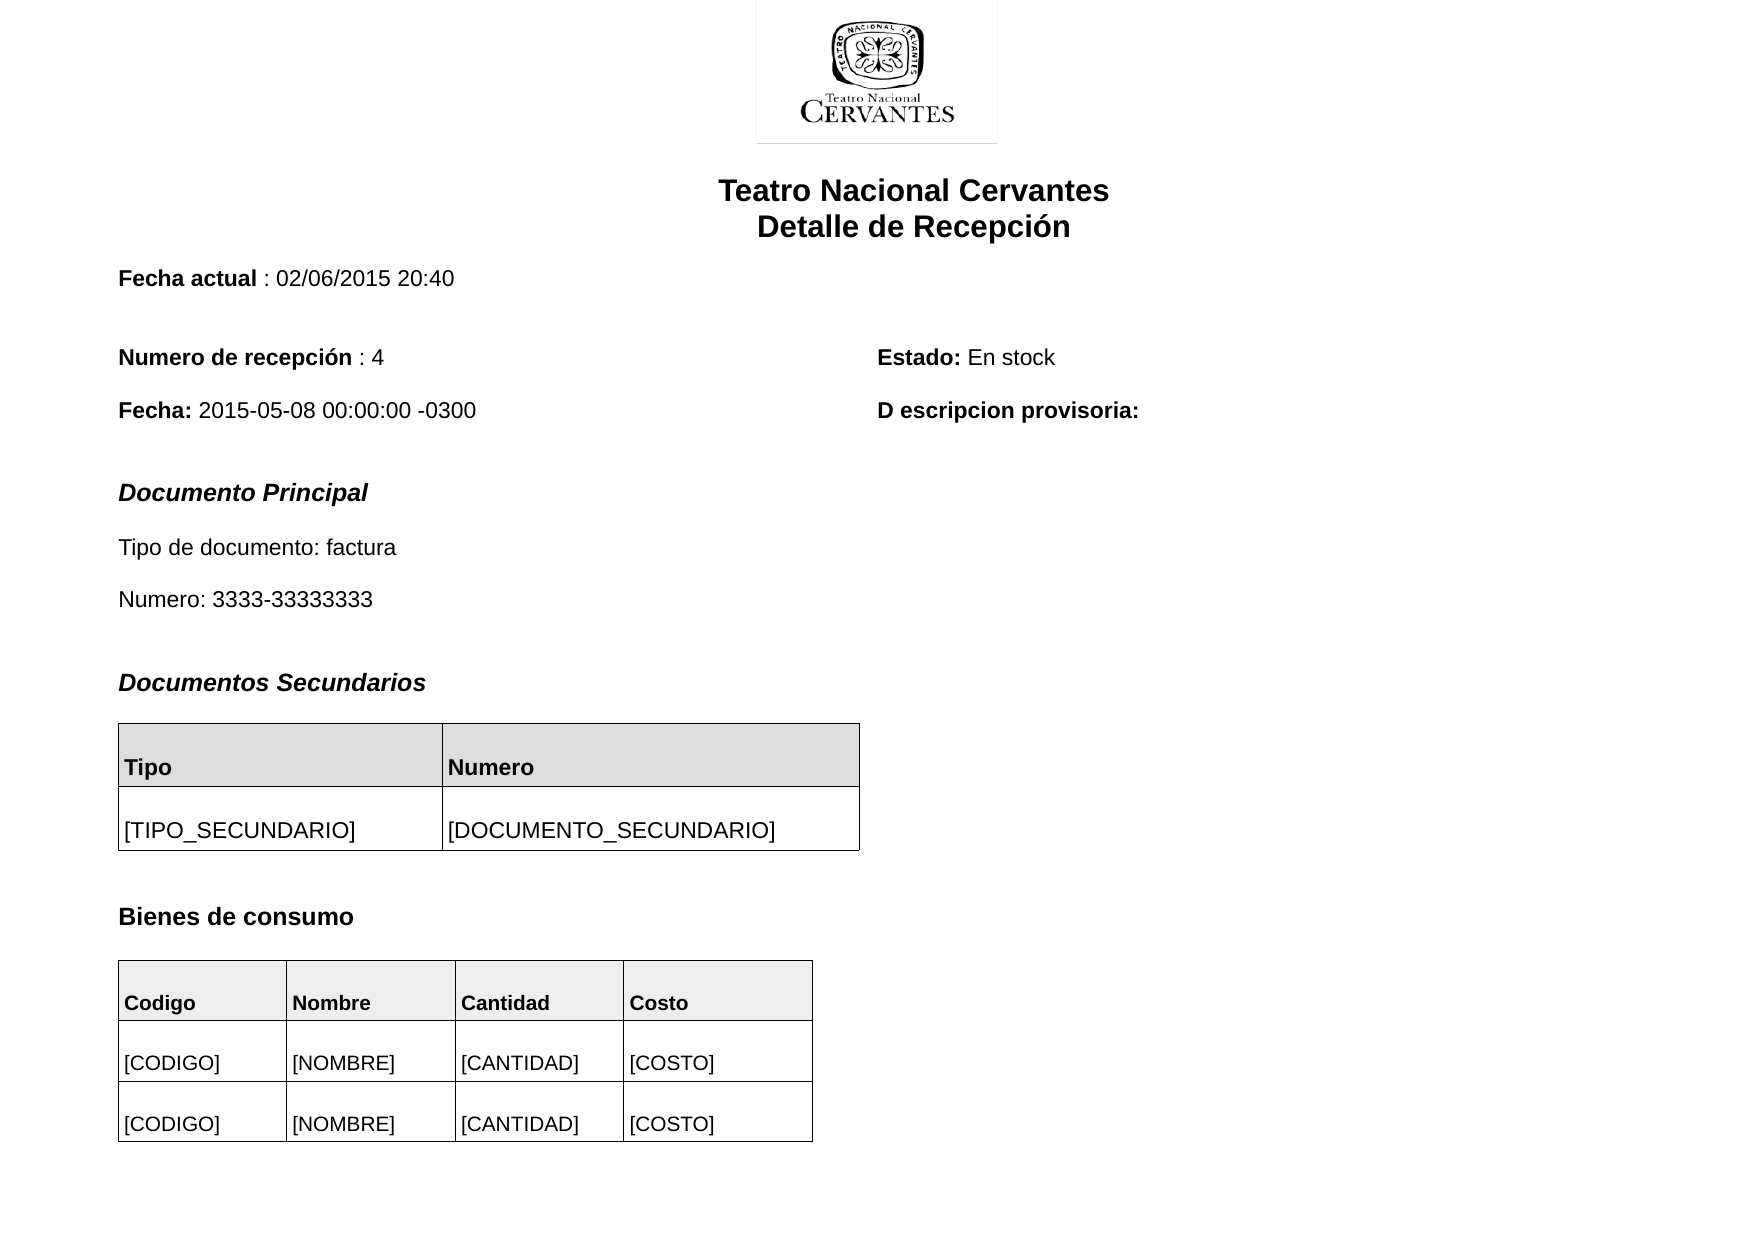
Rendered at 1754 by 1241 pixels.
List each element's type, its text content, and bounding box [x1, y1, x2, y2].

table_cell [COSTO] [624, 1082, 812, 1141]
table_cell [CANTIDAD] [456, 1082, 623, 1141]
table_header Codigo [119, 961, 286, 1020]
text Documentos Secundarios [118, 668, 1636, 696]
text Teatro Nacional Cervantes [118, 172, 1636, 208]
table_cell [CANTIDAD] [456, 1021, 623, 1081]
text Numero: 3333-33333333 [118, 586, 1636, 613]
text Bienes de consumo [118, 902, 1636, 931]
text Detalle de Recepción [118, 208, 1636, 244]
table_header Tipo [119, 724, 442, 786]
table_header Cantidad [456, 961, 623, 1020]
table_cell [DOCUMENTO_SECUNDARIO] [443, 787, 859, 849]
text Fecha actual : 02/06/2015 20:40 [118, 265, 1636, 292]
table_header Numero [443, 724, 859, 786]
text Fecha: 2015-05-08 00:00:00 -0300 [118, 397, 877, 423]
table_cell [TIPO_SECUNDARIO] [119, 787, 442, 849]
table_cell [NOMBRE] [287, 1021, 455, 1081]
text D escripcion provisoria: [877, 397, 1636, 423]
text Estado: En stock [877, 344, 1636, 371]
table_cell [CODIGO] [119, 1082, 286, 1141]
table_cell [NOMBRE] [287, 1082, 455, 1141]
table_header Nombre [287, 961, 455, 1020]
picture [756, 0, 998, 144]
table_cell [CODIGO] [119, 1021, 286, 1081]
table_cell [COSTO] [624, 1021, 812, 1081]
text Documento Principal [118, 478, 1636, 507]
text Tipo de documento: factura [118, 533, 1636, 560]
text Numero de recepción : 4 [118, 344, 877, 371]
table_header Costo [624, 961, 812, 1020]
